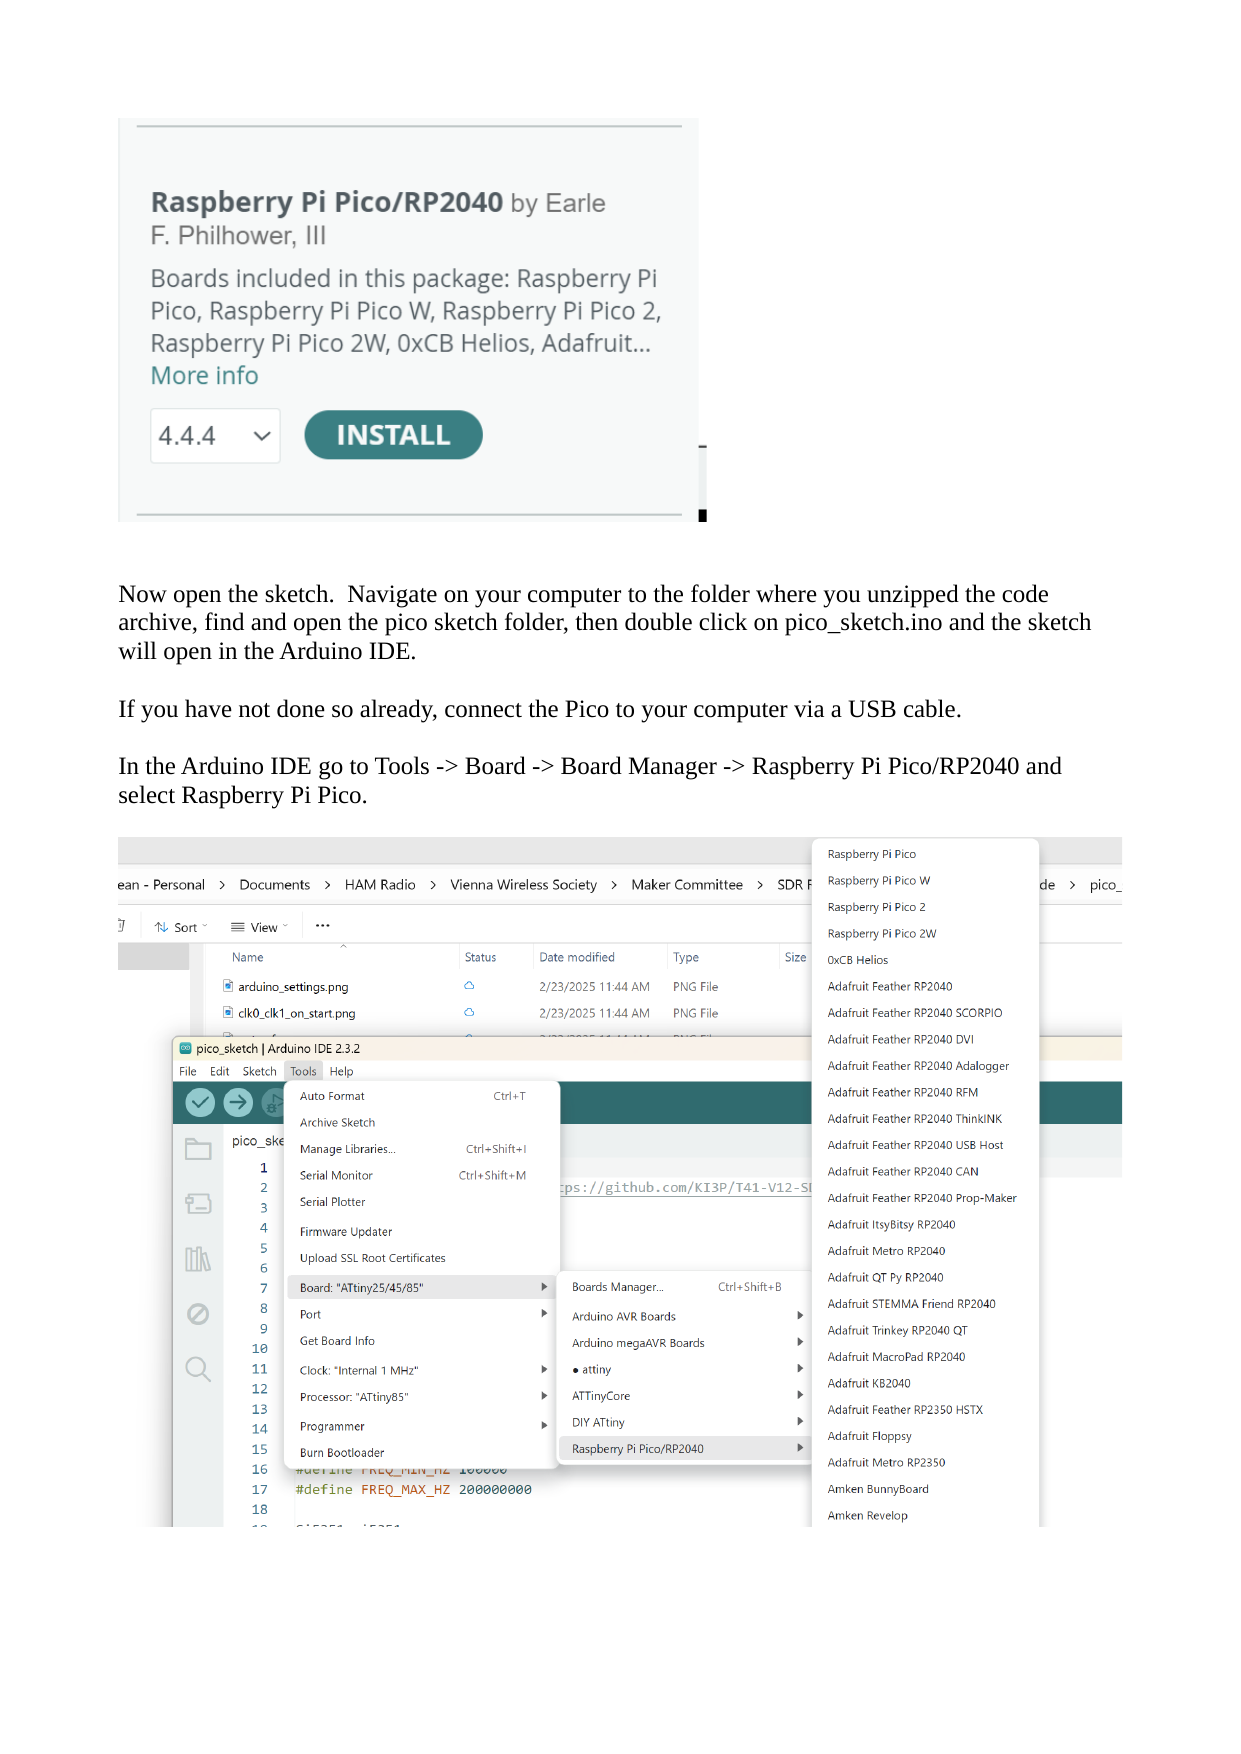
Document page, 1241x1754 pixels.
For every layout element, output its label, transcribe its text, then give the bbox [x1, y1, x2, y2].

picture [118, 118, 707, 522]
text In the Arduino IDE go to Tools -> Board -> Board Manager -> Raspberry Pi Pico/RP2040 and select Raspberry Pi Pico. [118, 751, 1122, 809]
picture [118, 837, 1123, 1527]
text If you have not done so already, connect the Pico to your computer via a USB cable. [118, 694, 1122, 722]
text Now open the sketch. Navigate on your computer to the folder where you unzipped the code archive, find and open the pico sketch folder, then double click on pico_sketch.ino and the sketch will open in the Arduino IDE. [118, 579, 1122, 665]
